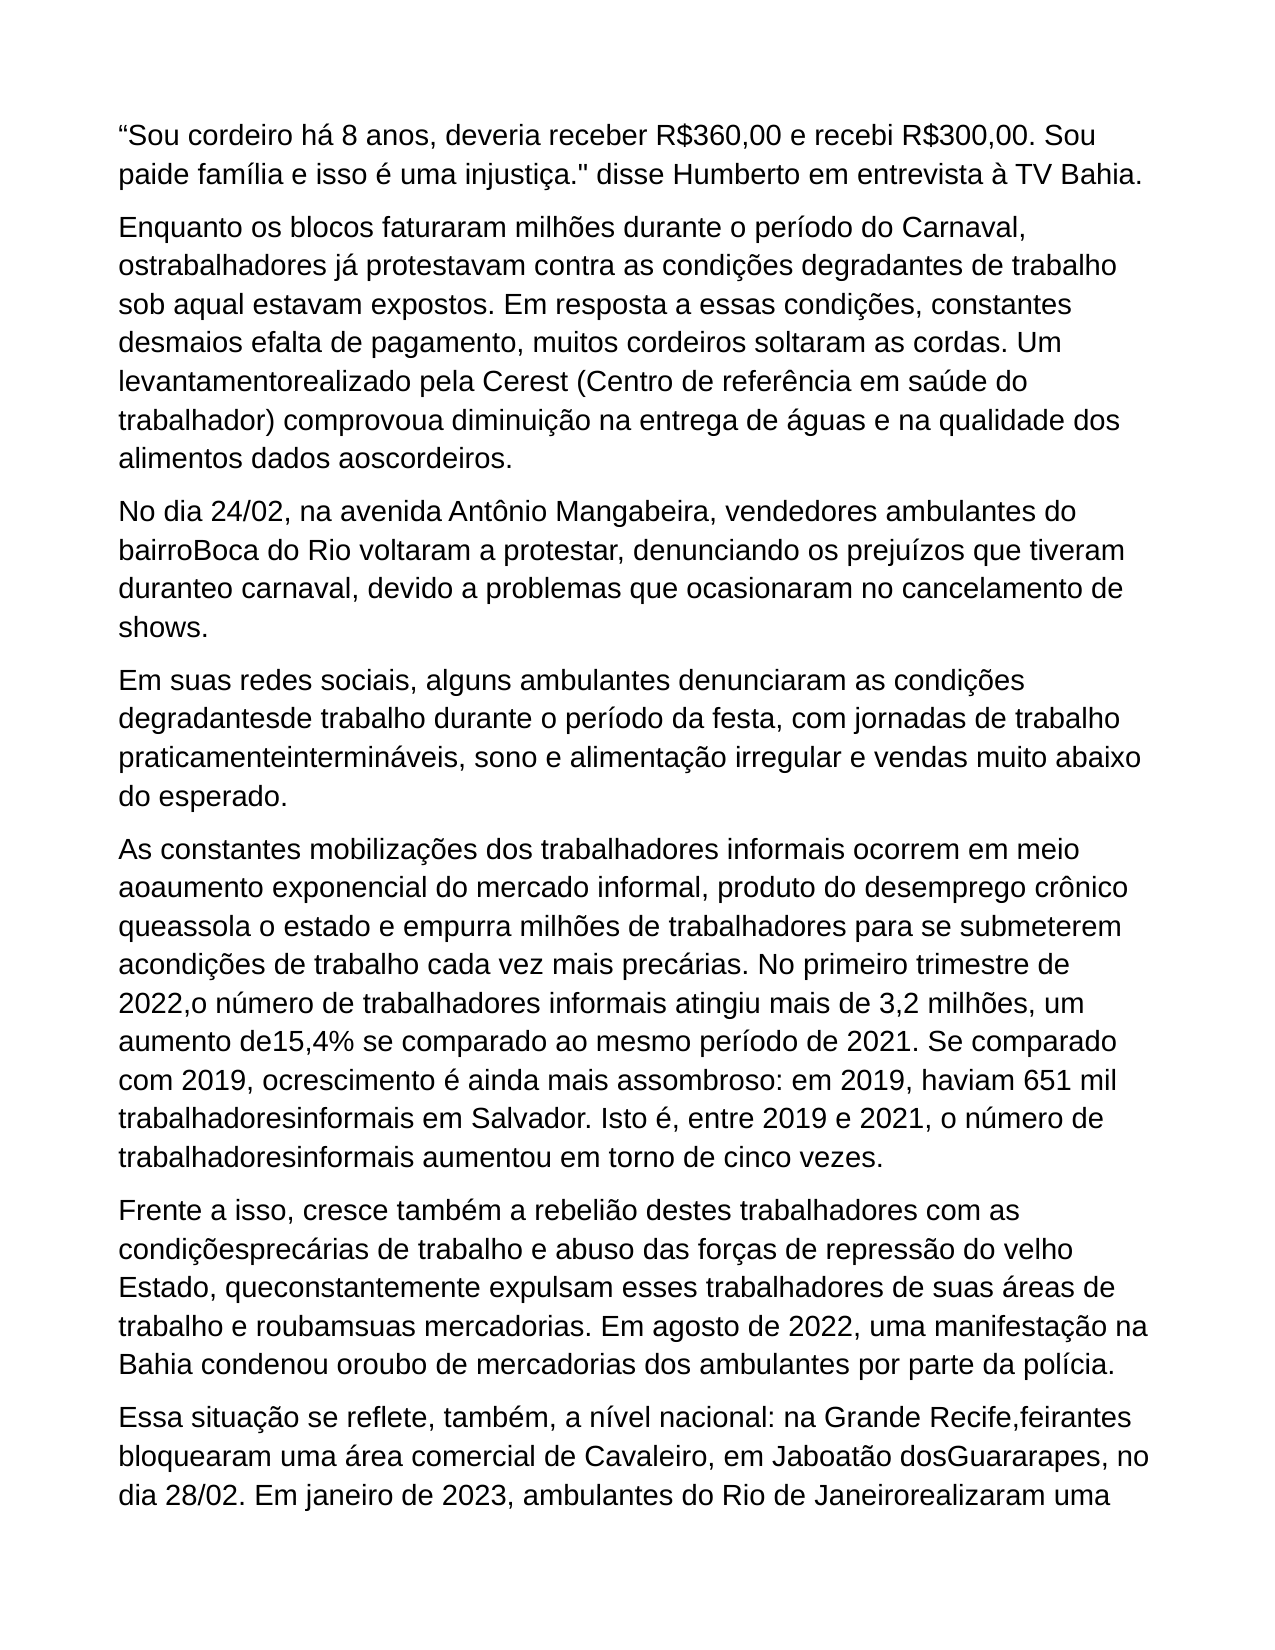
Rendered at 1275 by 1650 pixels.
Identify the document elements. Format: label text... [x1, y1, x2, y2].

text No dia 24/02, na avenida Antônio Mangabeira, vendedores ambulantes do bairroBoca do Rio voltaram a protestar, denunciando os prejuízos que tiveram duranteo carnaval, devido a problemas que ocasionaram no cancelamento de shows. [118, 494, 1157, 643]
text “Sou cordeiro há 8 anos, deveria receber R$360,00 e recebi R$300,00. Sou paide família e isso é uma injustiça." disse Humberto em entrevista à TV Bahia. [118, 118, 1157, 190]
text Frente a isso, cresce também a rebelião destes trabalhadores com as condiçõesprecárias de trabalho e abuso das forças de repressão do velho Estado, queconstantemente expulsam esses trabalhadores de suas áreas de trabalho e roubamsuas mercadorias. Em agosto de 2022, uma manifestação na Bahia condenou oroubo de mercadorias dos ambulantes por parte da polícia. [118, 1193, 1157, 1381]
text Em suas redes sociais, alguns ambulantes denunciaram as condições degradantesde trabalho durante o período da festa, com jornadas de trabalho praticamenteintermináveis, sono e alimentação irregular e vendas muito abaixo do esperado. [118, 663, 1157, 812]
text Enquanto os blocos faturaram milhões durante o período do Carnaval, ostrabalhadores já protestavam contra as condições degradantes de trabalho sob aqual estavam expostos. Em resposta a essas condições, constantes desmaios efalta de pagamento, muitos cordeiros soltaram as cordas. Um levantamentorealizado pela Cerest (Centro de referência em saúde do trabalhador) comprovoua diminuição na entrega de águas e na qualidade dos alimentos dados aoscordeiros. [118, 210, 1157, 474]
text Essa situação se reflete, também, a nível nacional: na Grande Recife,feirantes bloquearam uma área comercial de Cavaleiro, em Jaboatão dosGuararapes, no dia 28/02. Em janeiro de 2023, ambulantes do Rio de Janeirorealizaram uma [118, 1400, 1157, 1511]
text As constantes mobilizações dos trabalhadores informais ocorrem em meio aoaumento exponencial do mercado informal, produto do desemprego crônico queassola o estado e empurra milhões de trabalhadores para se submeterem acondições de trabalho cada vez mais precárias. No primeiro trimestre de 2022,o número de trabalhadores informais atingiu mais de 3,2 milhões, um aumento de15,4% se comparado ao mesmo período de 2021. Se comparado com 2019, ocrescimento é ainda mais assombroso: em 2019, haviam 651 mil trabalhadoresinformais em Salvador. Isto é, entre 2019 e 2021, o número de trabalhadoresinformais aumentou em torno de cinco vezes. [118, 832, 1157, 1173]
